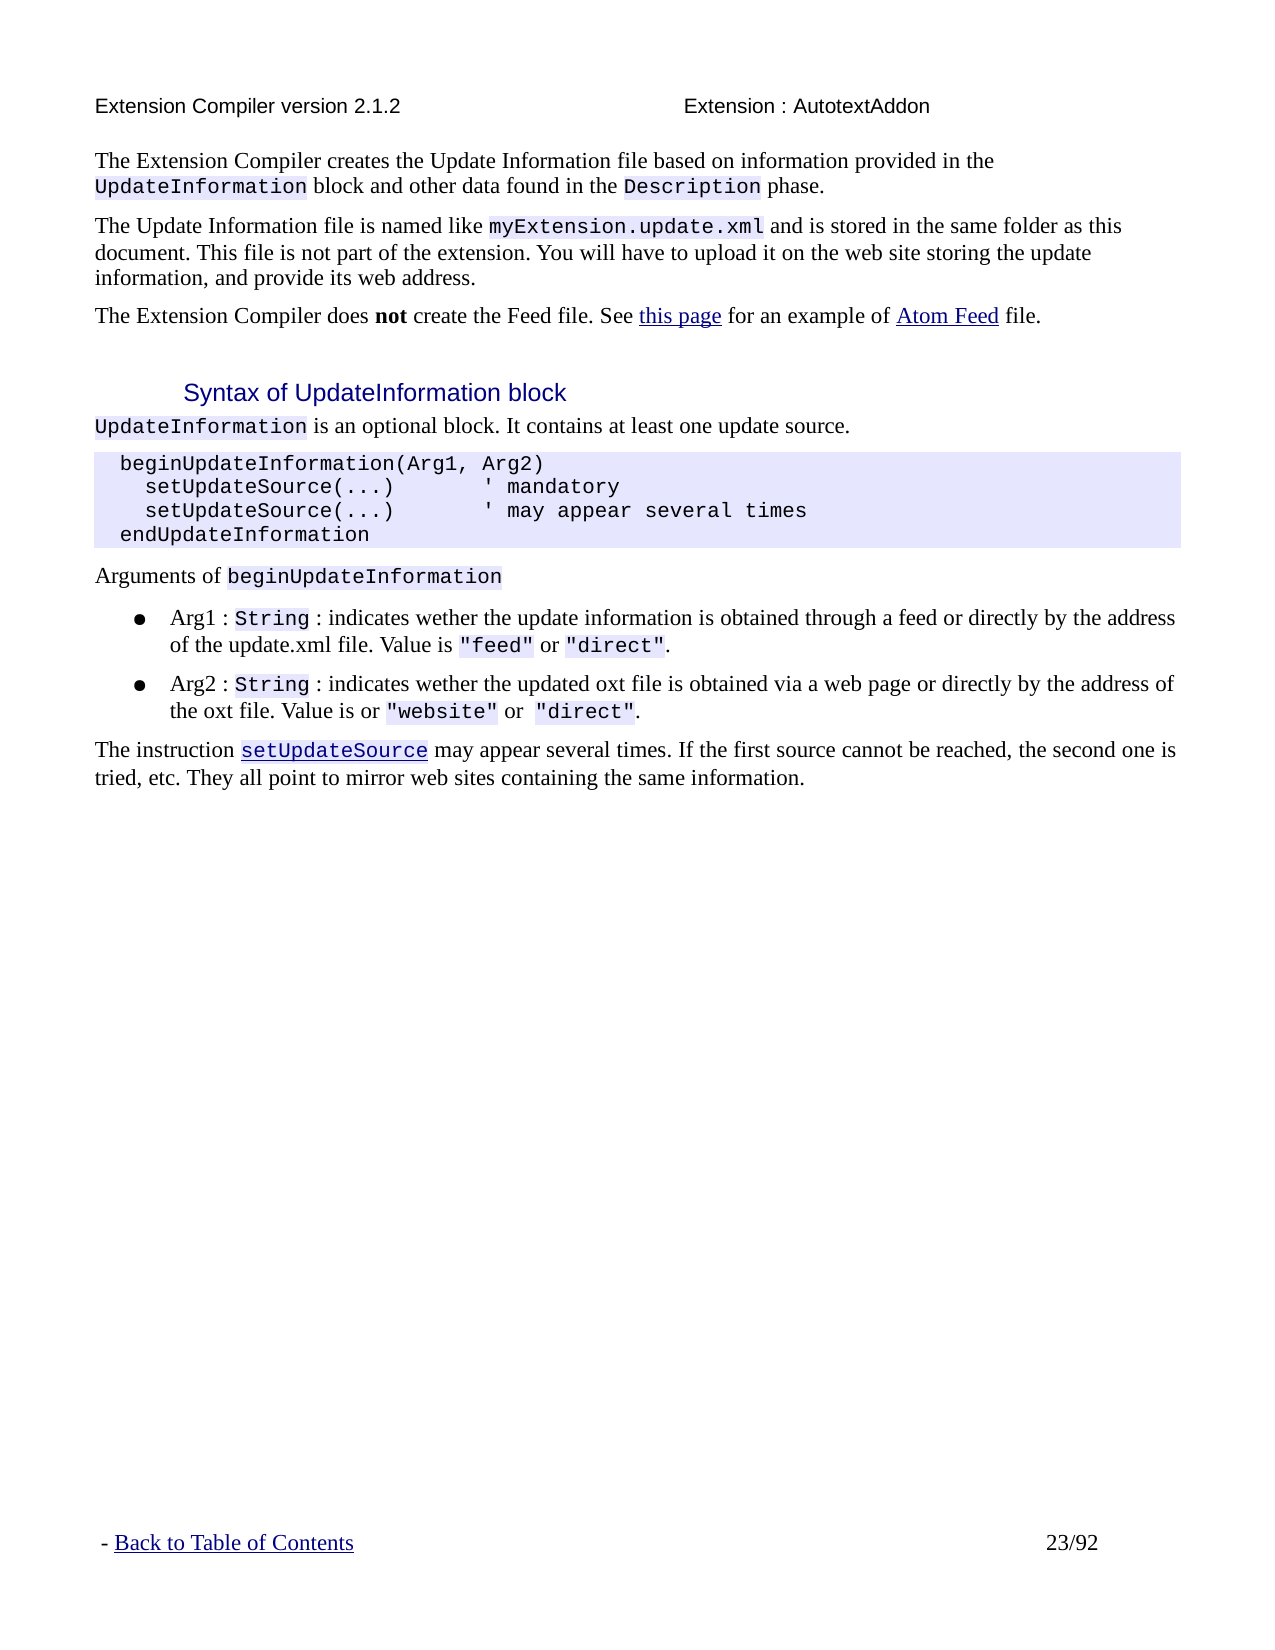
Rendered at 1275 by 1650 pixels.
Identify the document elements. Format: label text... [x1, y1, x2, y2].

list Arg1 : String : indicates wether the update information is obtained through a feed or directly by the address of the update.xml file. Value is "feed" or "direct". [132, 604, 1181, 658]
list Arg2 : String : indicates wether the updated oxt file is obtained via a web page or directly by the address of the oxt file. Value is or "website" or "direct". [132, 671, 1181, 725]
text The instruction setUpdateSource may appear several times. If the first source cannot be reached, the second one is tried, etc. They all point to mirror web sites containing the same information. [94, 737, 1181, 790]
text Arguments of beginUpdateInformation [94, 563, 1181, 590]
subtitle Syntax of UpdateInformation block [183, 379, 1181, 407]
text setUpdateSource(...) ' may appear several times [94, 500, 1181, 524]
text beginUpdateInformation(Arg1, Arg2) [94, 452, 1181, 476]
text UpdateInformation is an optional block. It contains at least one update source. [94, 413, 1181, 440]
text The Extension Compiler does not create the Feed file. See this page for an example of Atom Feed file. [94, 303, 1181, 328]
text The Update Information file is named like myExtension.update.xml and is stored in the same folder as this document. This file is not part of the extension. You will have to upload it on the web site storing the update information, and provide its web address. [94, 212, 1181, 291]
text setUpdateSource(...) ' mandatory [94, 476, 1181, 500]
text endUpdateInformation [94, 524, 1181, 548]
text The Extension Compiler creates the Update Information file based on information provided in the UpdateInformation block and other data found in the Description phase. [94, 147, 1181, 200]
